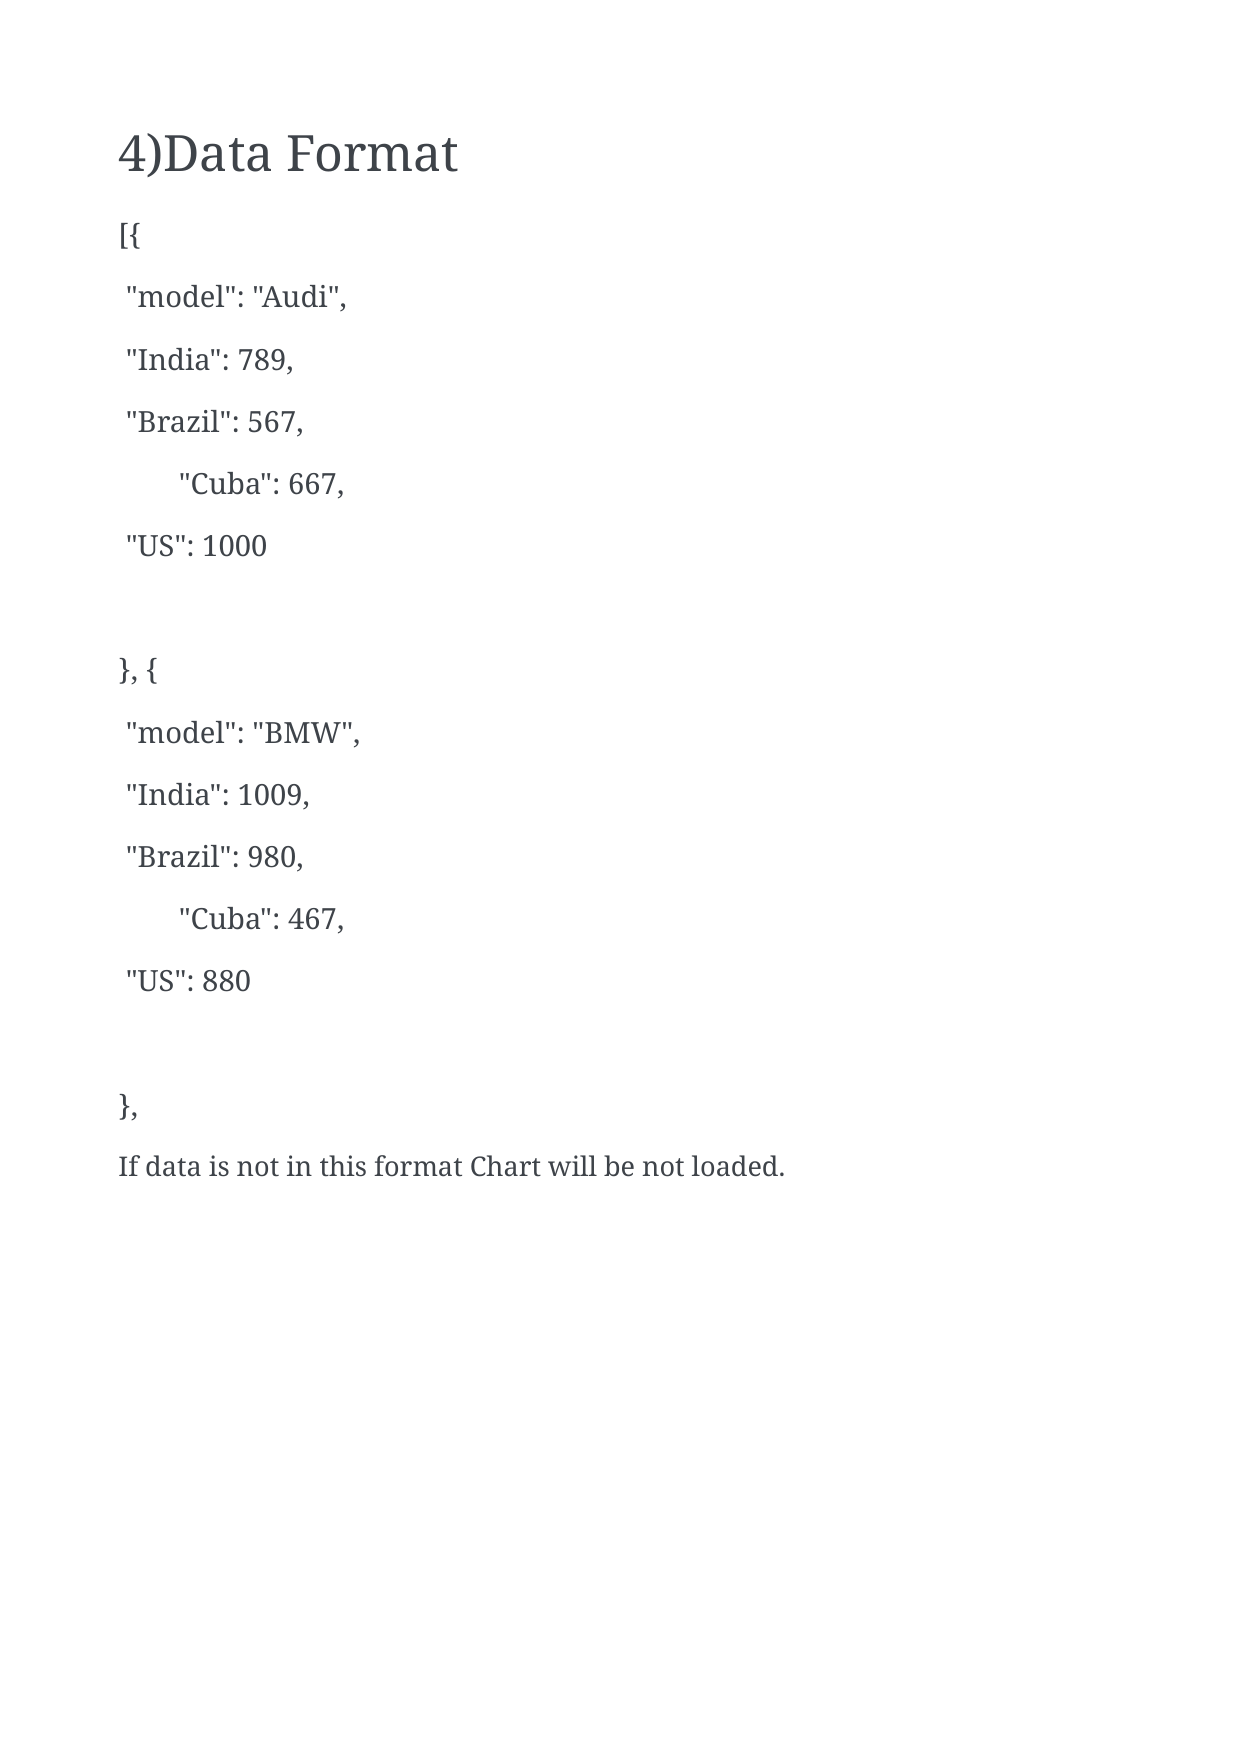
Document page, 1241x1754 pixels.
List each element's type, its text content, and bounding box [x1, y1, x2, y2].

text "US": 1000 [118, 525, 1122, 565]
text "Brazil": 567, [118, 401, 1122, 441]
text "US": 880 [118, 961, 1122, 1000]
text "Cuba": 467, [118, 898, 1122, 938]
text "Brazil": 980, [118, 836, 1122, 876]
text }, { [118, 650, 1122, 689]
text "Cuba": 667, [118, 463, 1122, 503]
text }, [118, 1085, 1122, 1125]
text If data is not in this format Chart will be not loaded. [118, 1147, 1122, 1184]
text 4)Data Format [118, 118, 1122, 186]
text "India": 1009, [118, 774, 1122, 814]
text "model": "Audi", [118, 277, 1122, 316]
text "model": "BMW", [118, 712, 1122, 752]
text [{ [118, 214, 1122, 254]
text "India": 789, [118, 339, 1122, 378]
